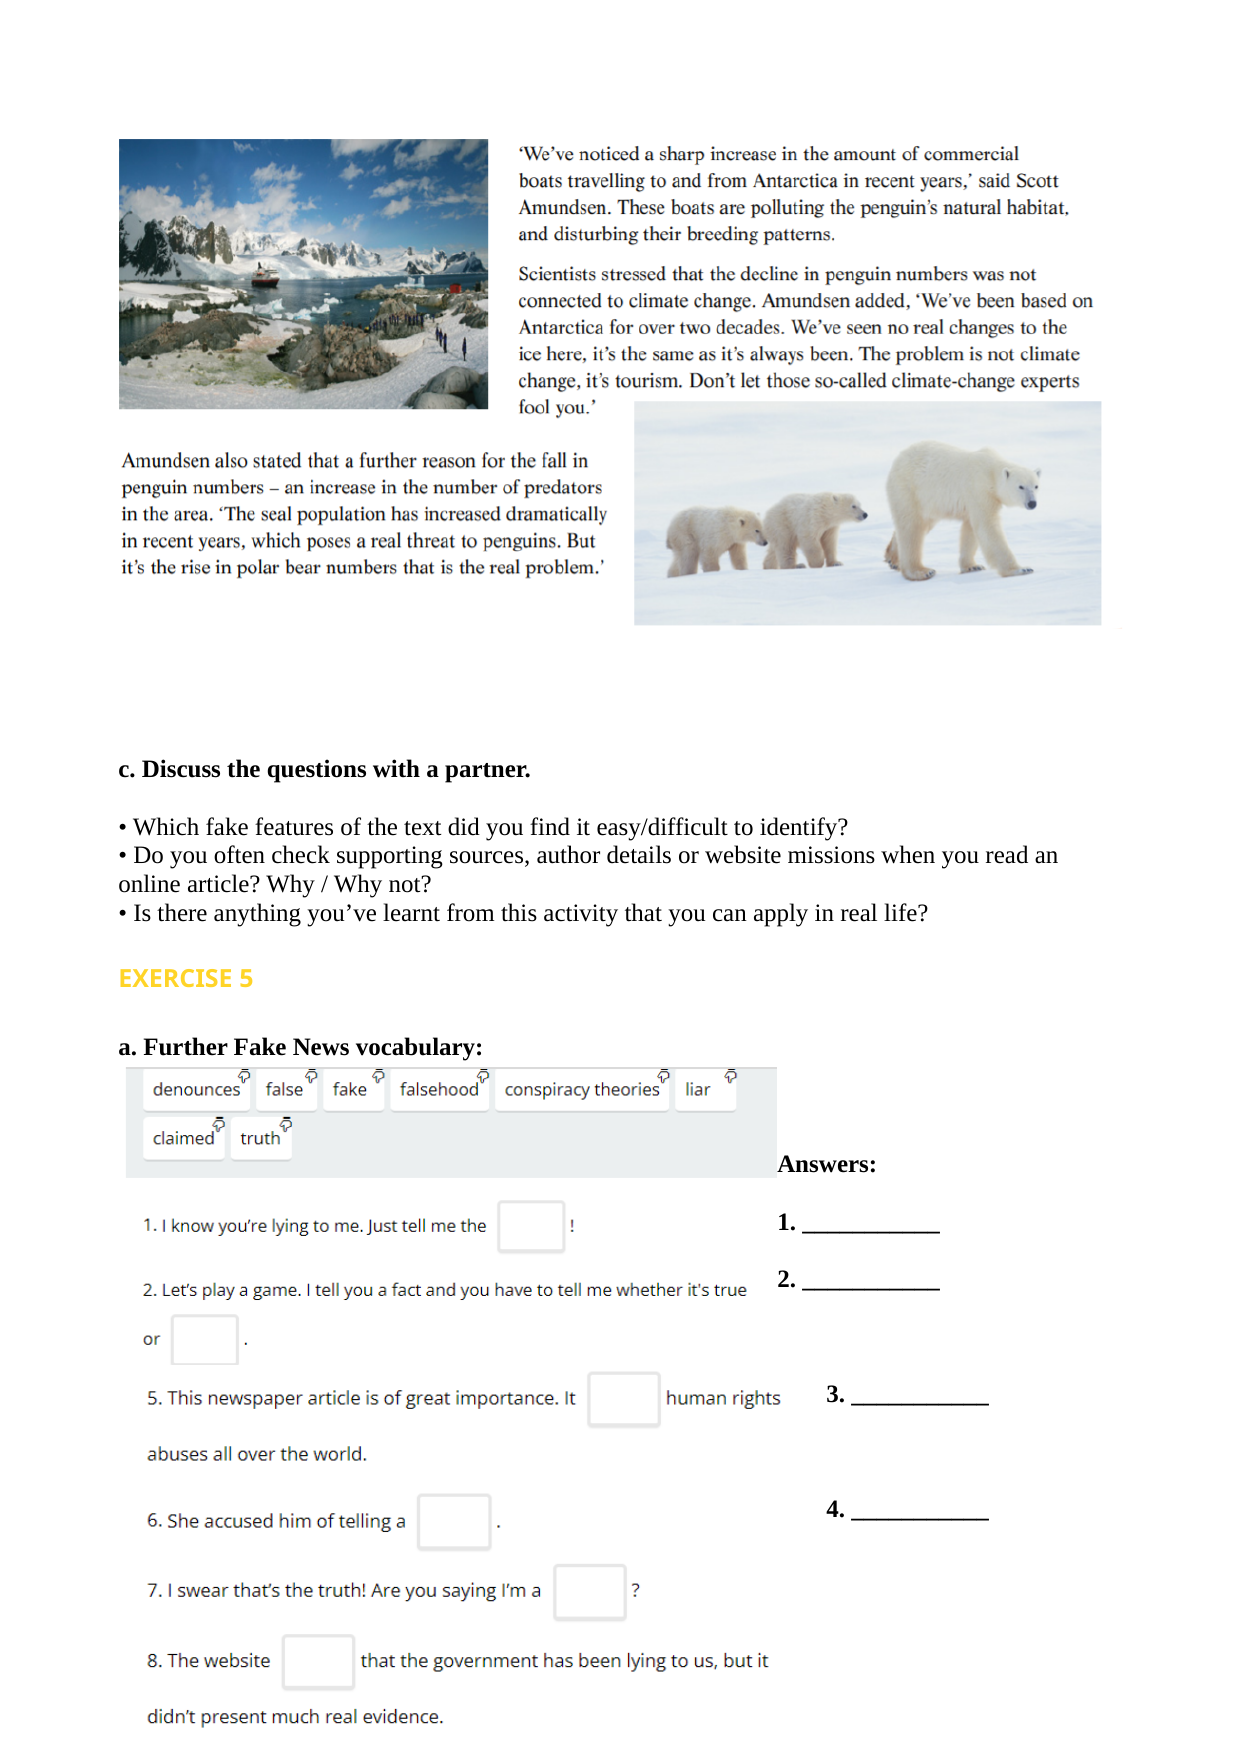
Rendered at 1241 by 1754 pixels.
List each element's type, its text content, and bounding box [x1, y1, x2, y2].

text • Do you often check supporting sources, author details or website missions when you read an online article? Why / Why not? [118, 840, 1122, 898]
text c. Discuss the questions with a partner. [118, 754, 1122, 783]
text a. Further Fake News vocabulary: [118, 1029, 1122, 1063]
text 2. ___________ [777, 1264, 1122, 1293]
text Answers: [777, 1149, 1122, 1178]
text EXERCISE 5 [118, 961, 1122, 995]
text 3. ___________ [827, 1379, 1122, 1408]
text • Is there anything you’ve learnt from this activity that you can apply in real life? [118, 898, 1122, 927]
picture [125, 1067, 827, 1754]
text • Which fake features of the text did you find it easy/difficult to identify? [118, 812, 1122, 840]
picture [118, 136, 1123, 629]
text [118, 1149, 125, 1178]
text 1. ___________ [777, 1207, 1122, 1235]
text 4. ___________ [827, 1494, 1122, 1523]
